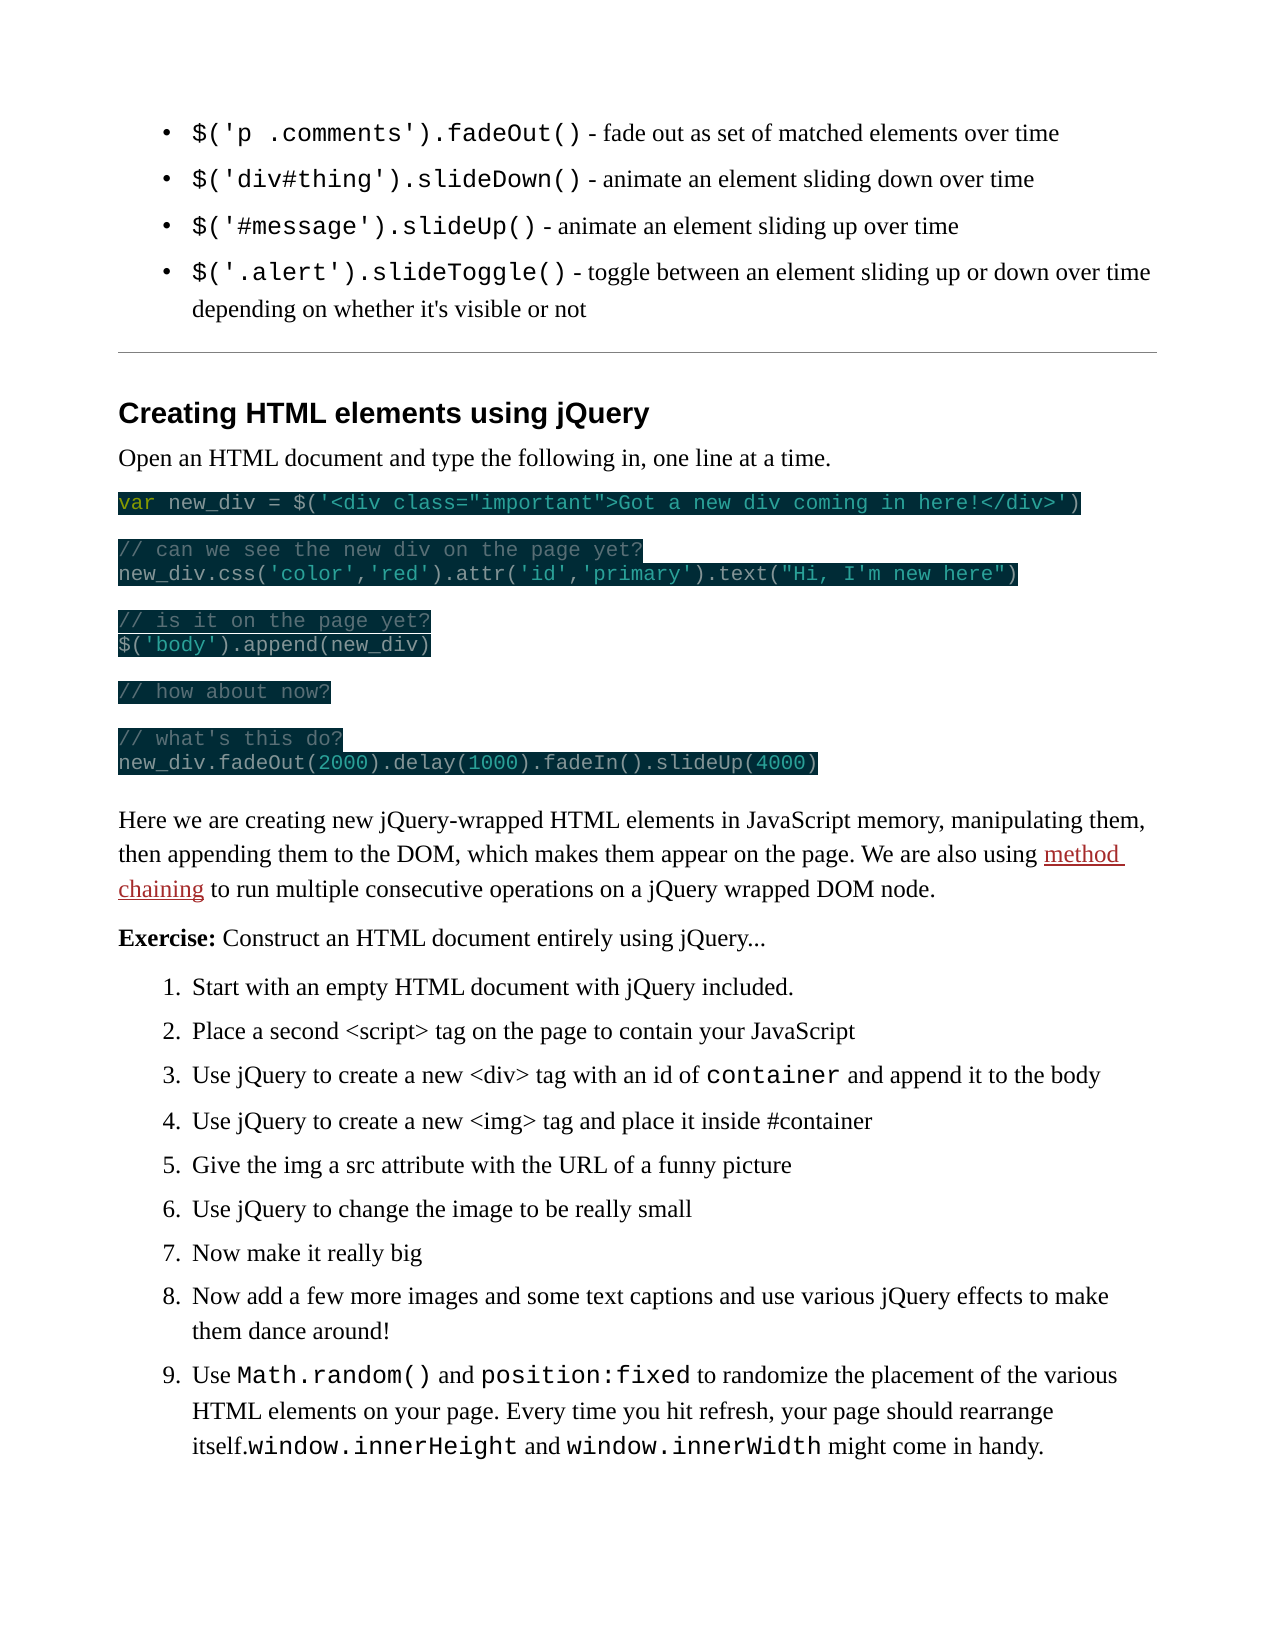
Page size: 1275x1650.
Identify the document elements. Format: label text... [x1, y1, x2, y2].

list Give the img a src attribute with the URL of a funny picture [162, 1150, 1157, 1179]
text Here we are creating new jQuery-wrapped HTML elements in JavaScript memory, manipulating them, then appending them to the DOM, which makes them appear on the page. We are also using method chaining to run multiple consecutive operations on a jQuery wrapped DOM node. [118, 805, 1157, 903]
text var new_div = $('<div class="important">Got a new div coming in here!</div>') [118, 492, 1157, 515]
text new_div.css('color','red').attr('id','primary').text("Hi, I'm new here") [118, 563, 1157, 586]
text new_div.fadeOut(2000).delay(1000).fadeIn().slideUp(4000) [118, 752, 1157, 775]
text Exercise: Construct an HTML document entirely using jQuery... [118, 923, 1157, 952]
text // what's this do? [118, 728, 1157, 752]
text Open an HTML document and type the following in, one line at a time. [118, 443, 1157, 471]
list Use Math.random() and position:fixed to randomize the placement of the various HTML elements on your page. Every time you hit refresh, your page should rearrange itself.window.innerHeight and window.innerWidth might come in handy. [162, 1360, 1157, 1462]
list Use jQuery to create a new <img> tag and place it inside #container [162, 1106, 1157, 1135]
list Use jQuery to create a new <div> tag with an id of container and append it to the body [162, 1060, 1157, 1091]
text // is it on the page yet? [118, 610, 1157, 633]
list Start with an empty HTML document with jQuery included. [162, 972, 1157, 1001]
list $('.alert').slideToggle() - toggle between an element sliding up or down over time depending on whether it's visible or not [162, 257, 1157, 322]
list $('p .comments').fadeOut() - fade out as set of matched elements over time [162, 118, 1157, 149]
list Place a second <script> tag on the page to contain your JavaScript [162, 1016, 1157, 1044]
list Now add a few more images and some text captions and use various jQuery effects to make them dance around! [162, 1281, 1157, 1345]
list Use jQuery to change the image to be really small [162, 1194, 1157, 1222]
text // can we see the new div on the page yet? [118, 539, 1157, 563]
list $('div#thing').slideDown() - animate an element sliding down over time [162, 164, 1157, 195]
subtitle Creating HTML elements using jQuery [118, 396, 1157, 430]
text $('body').append(new_div) [118, 633, 1157, 657]
list $('#message').slideUp() - animate an element sliding up over time [162, 211, 1157, 242]
text // how about now? [118, 681, 1157, 704]
list Now make it really big [162, 1238, 1157, 1266]
